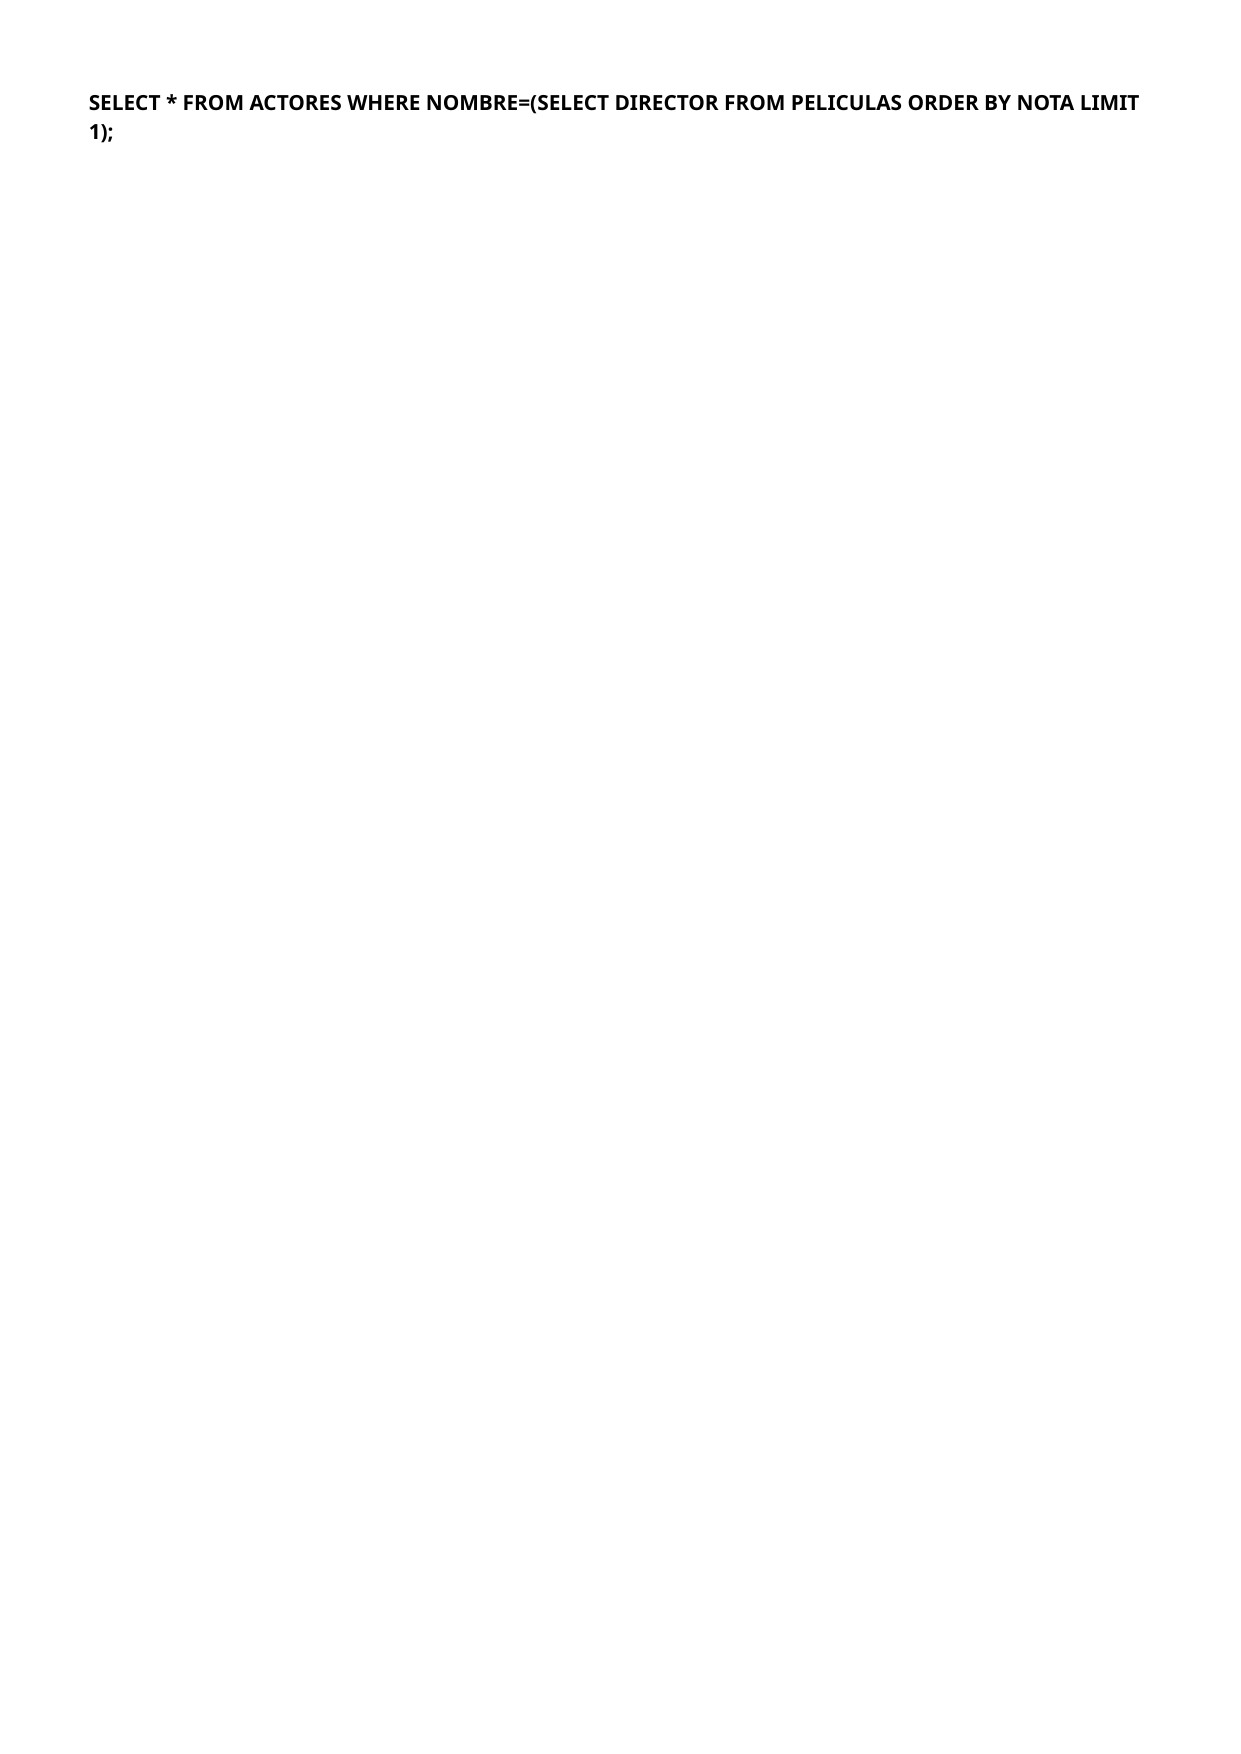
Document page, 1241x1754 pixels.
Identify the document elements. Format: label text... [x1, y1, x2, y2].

text SELECT * FROM ACTORES WHERE NOMBRE=(SELECT DIRECTOR FROM PELICULAS ORDER BY NOTA LIMIT 1); [88, 88, 1152, 145]
